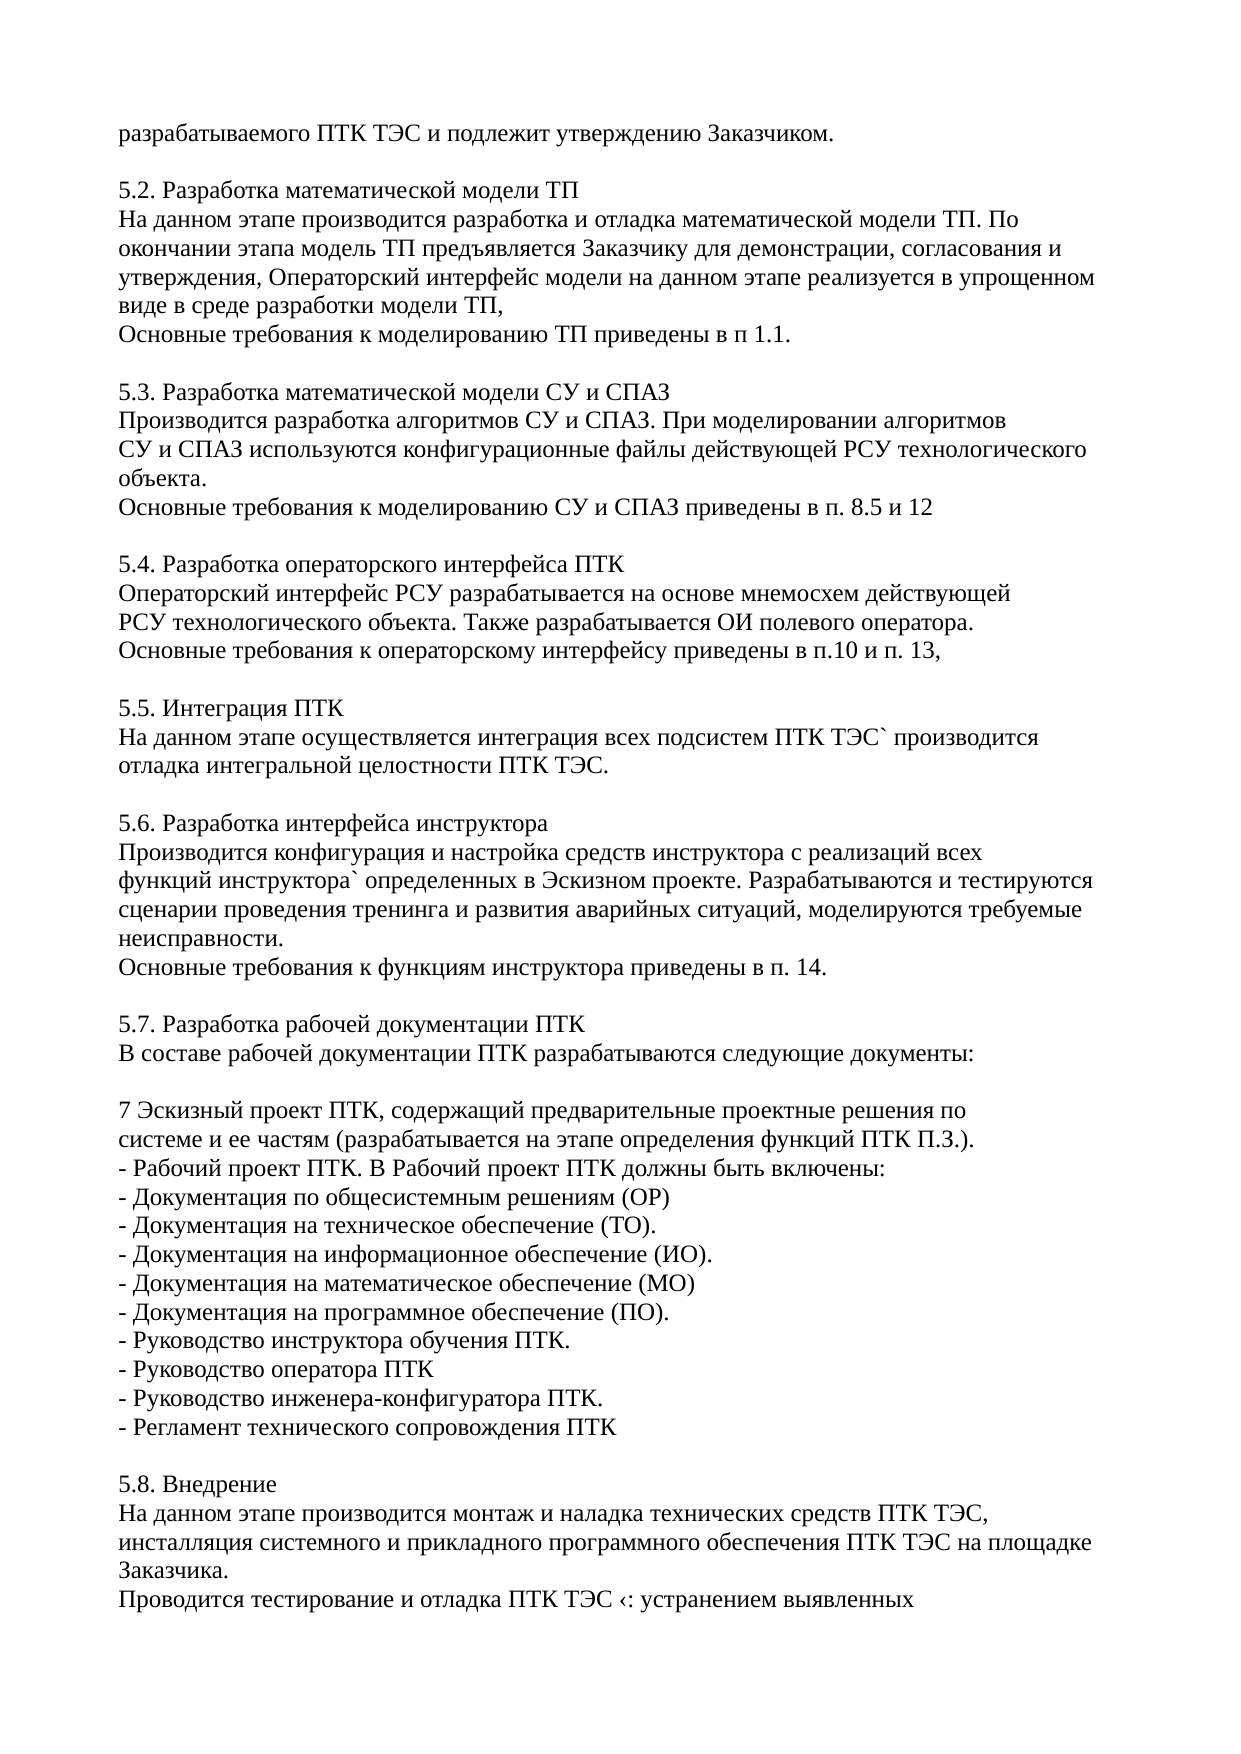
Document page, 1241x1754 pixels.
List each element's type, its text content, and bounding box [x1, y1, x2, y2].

text РСУ технологического объекта. Также разрабатывается ОИ полевого оператора. [118, 607, 1122, 636]
text 5.6. Разработка интерфейса инструктора [118, 808, 1122, 837]
text - Документация на программное обеспечение (ПО). [118, 1297, 1122, 1326]
text - Рабочий проект ПТК. В Рабочий проект ПТК должны быть включены: [118, 1153, 1122, 1182]
text - Документация на информационное обеспечение (ИО). [118, 1239, 1122, 1268]
text Основные требования к операторскому интерфейсу приведены в п.10 и п. 13, [118, 636, 1122, 664]
text Производится разработка алгоритмов СУ и СПАЗ. При моделировании алгоритмов [118, 406, 1122, 434]
text системе и ее частям (разрабатывается на этапе определения функций ПТК П.З.). [118, 1124, 1122, 1153]
text - Документация на техническое обеспечение (ТО). [118, 1211, 1122, 1239]
text На данном этапе производится монтаж и наладка технических средств ПТК ТЭС, [118, 1498, 1122, 1527]
text 5.2. Разработка математической модели ТП [118, 176, 1122, 204]
text 5.4. Разработка операторского интерфейса ПТК [118, 549, 1122, 578]
text Заказчика. [118, 1556, 1122, 1584]
text 7 Эскизный проект ПТК, содержащий предварительные проектные решения по [118, 1096, 1122, 1124]
text Основные требования к функциям инструктора приведены в п. 14. [118, 952, 1122, 981]
text - Документация на математическое обеспечение (МО) [118, 1268, 1122, 1297]
text объекта. [118, 463, 1122, 492]
text Основные требования к моделированию СУ и СПАЗ приведены в п. 8.5 и 12 [118, 492, 1122, 521]
text неисправности. [118, 923, 1122, 952]
text СУ и СПАЗ используются конфигурационные файлы действующей РСУ технологического [118, 434, 1122, 463]
text инсталляция системного и прикладного программного обеспечения ПТК ТЭС на площадке [118, 1527, 1122, 1556]
text утверждения, Операторский интерфейс модели на данном этапе реализуется в упрощенном [118, 262, 1122, 291]
text Производится конфигурация и настройка средств инструктора с реализаций всех [118, 837, 1122, 866]
text отладка интегральной целостности ПТК ТЭС. [118, 751, 1122, 779]
text 5.8. Внедрение [118, 1469, 1122, 1498]
text - Руководство оператора ПТК [118, 1354, 1122, 1383]
text сценарии проведения тренинга и развития аварийных ситуаций, моделируются требуемые [118, 894, 1122, 923]
text В составе рабочей документации ПТК разрабатываются следующие документы: [118, 1038, 1122, 1067]
text - Руководство инженера-конфигуратора ПТК. [118, 1383, 1122, 1412]
text окончании этапа модель ТП предъявляется Заказчику для демонстрации, согласования и [118, 233, 1122, 262]
text - Руководство инструктора обучения ПТК. [118, 1326, 1122, 1354]
text Операторский интерфейс РСУ разрабатывается на основе мнемосхем действующей [118, 578, 1122, 607]
text - Документация по общесистемным решениям (ОР) [118, 1182, 1122, 1211]
text Основные требования к моделированию ТП приведены в п 1.1. [118, 319, 1122, 348]
text - Регламент технического сопровождения ПТК [118, 1412, 1122, 1441]
text 5.3. Разработка математической модели СУ и СПАЗ [118, 377, 1122, 406]
text разрабатываемого ПТК ТЭС и подлежит утверждению Заказчиком. [118, 118, 1122, 147]
text 5.5. Интеграция ПТК [118, 693, 1122, 722]
text На данном этапе осуществляется интеграция всех подсистем ПТК ТЭС` производится [118, 722, 1122, 751]
text Проводится тестирование и отладка ПТК ТЭС ‹: устранением выявленных [118, 1584, 1122, 1613]
text функций инструктора` определенных в Эскизном проекте. Разрабатываются и тестируются [118, 866, 1122, 894]
text На данном этапе производится разработка и отладка математической модели ТП. По [118, 204, 1122, 233]
text 5.7. Разработка рабочей документации ПТК [118, 1009, 1122, 1038]
text виде в среде разработки модели ТП, [118, 291, 1122, 319]
